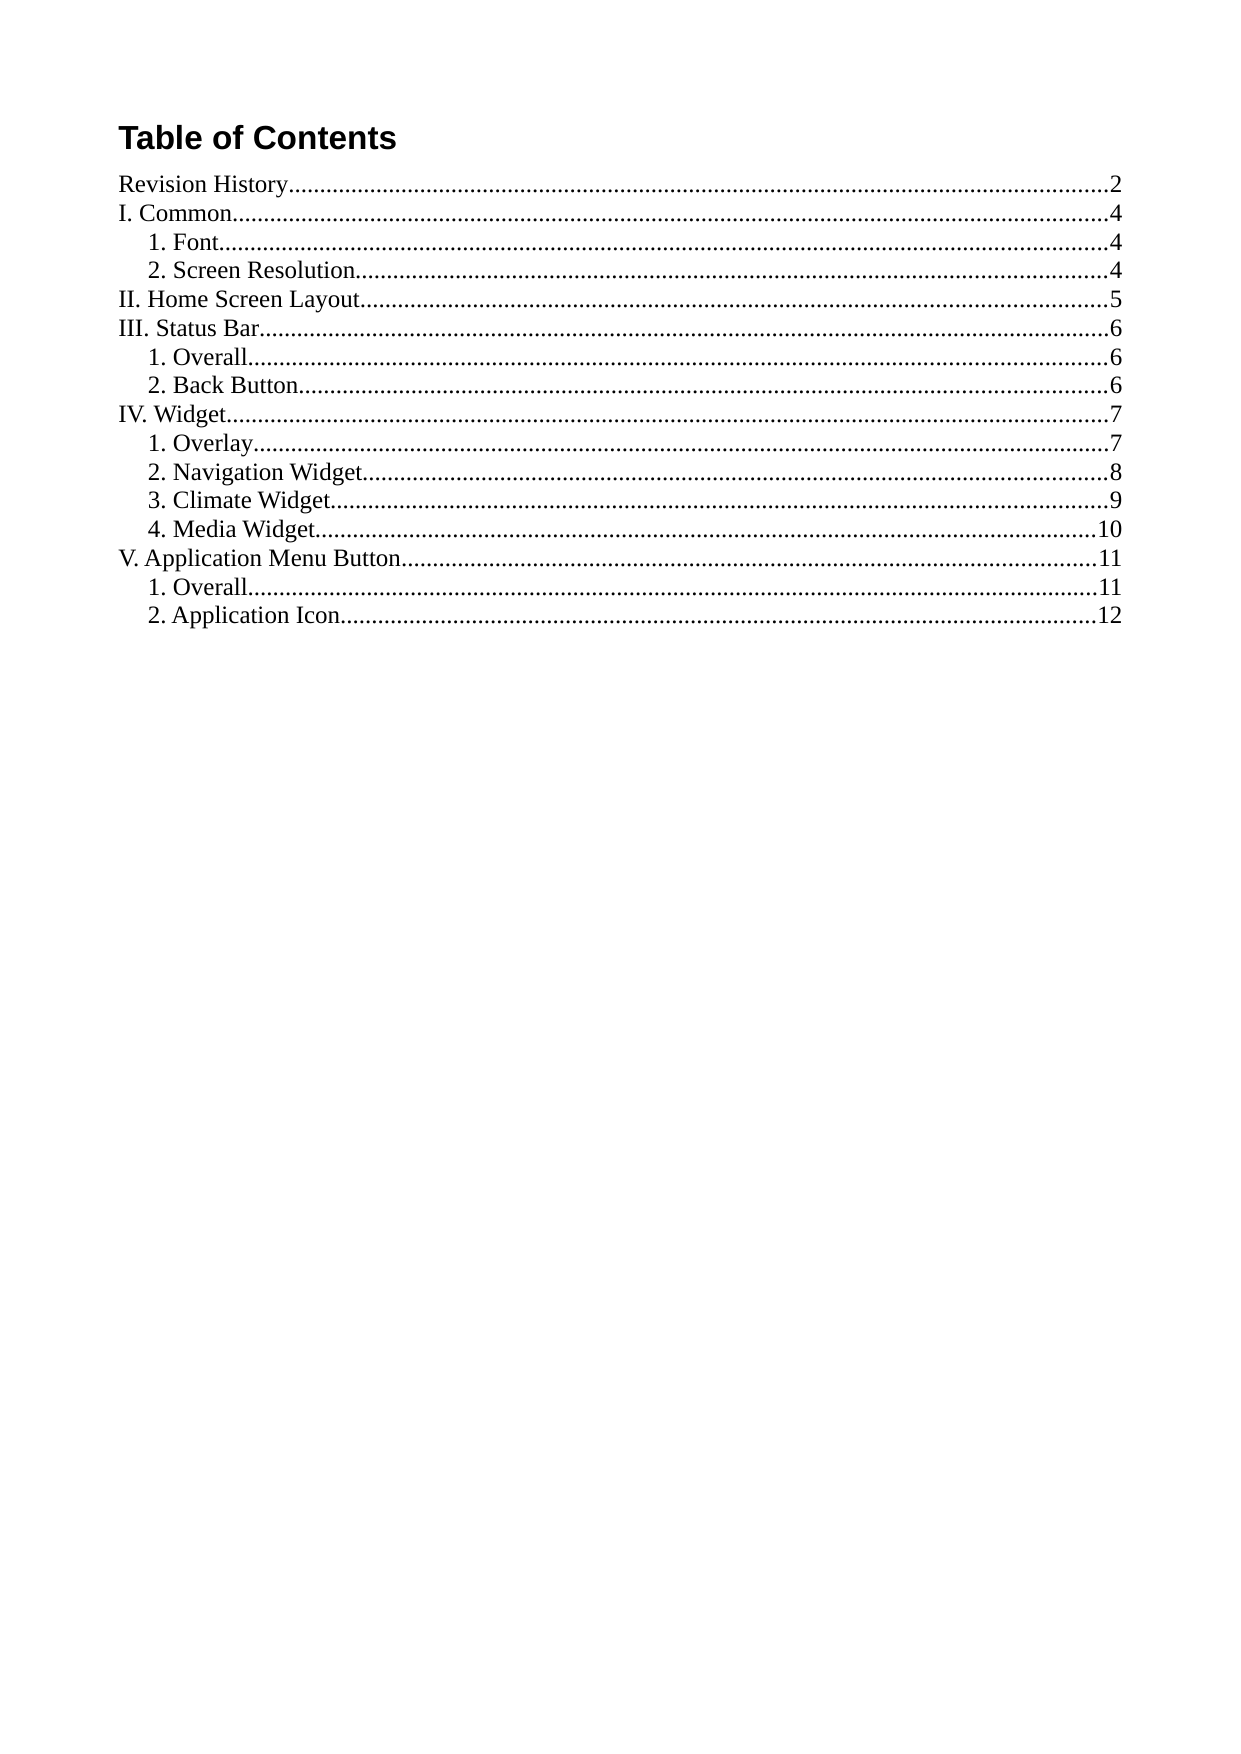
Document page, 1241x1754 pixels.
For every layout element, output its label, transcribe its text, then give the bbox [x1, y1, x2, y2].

text I. Common 4 [118, 198, 1122, 227]
text II. Home Screen Layout 5 [118, 284, 1122, 313]
text 2. Screen Resolution 4 [148, 255, 1122, 284]
text V. Application Menu Button 11 [118, 543, 1122, 572]
text 1. Overall 6 [148, 342, 1122, 370]
text 4. Media Widget 10 [148, 514, 1122, 543]
text 2. Application Icon 12 [148, 600, 1122, 629]
text 1. Font 4 [148, 227, 1122, 255]
subtitle Table of Contents [118, 118, 1122, 157]
text 1. Overall 11 [148, 572, 1122, 600]
text Revision History 2 [118, 169, 1122, 198]
text III. Status Bar 6 [118, 313, 1122, 342]
text IV. Widget 7 [118, 399, 1122, 428]
text 2. Back Button 6 [148, 370, 1122, 399]
text 3. Climate Widget 9 [148, 485, 1122, 514]
text 1. Overlay 7 [148, 428, 1122, 457]
text 2. Navigation Widget 8 [148, 457, 1122, 485]
